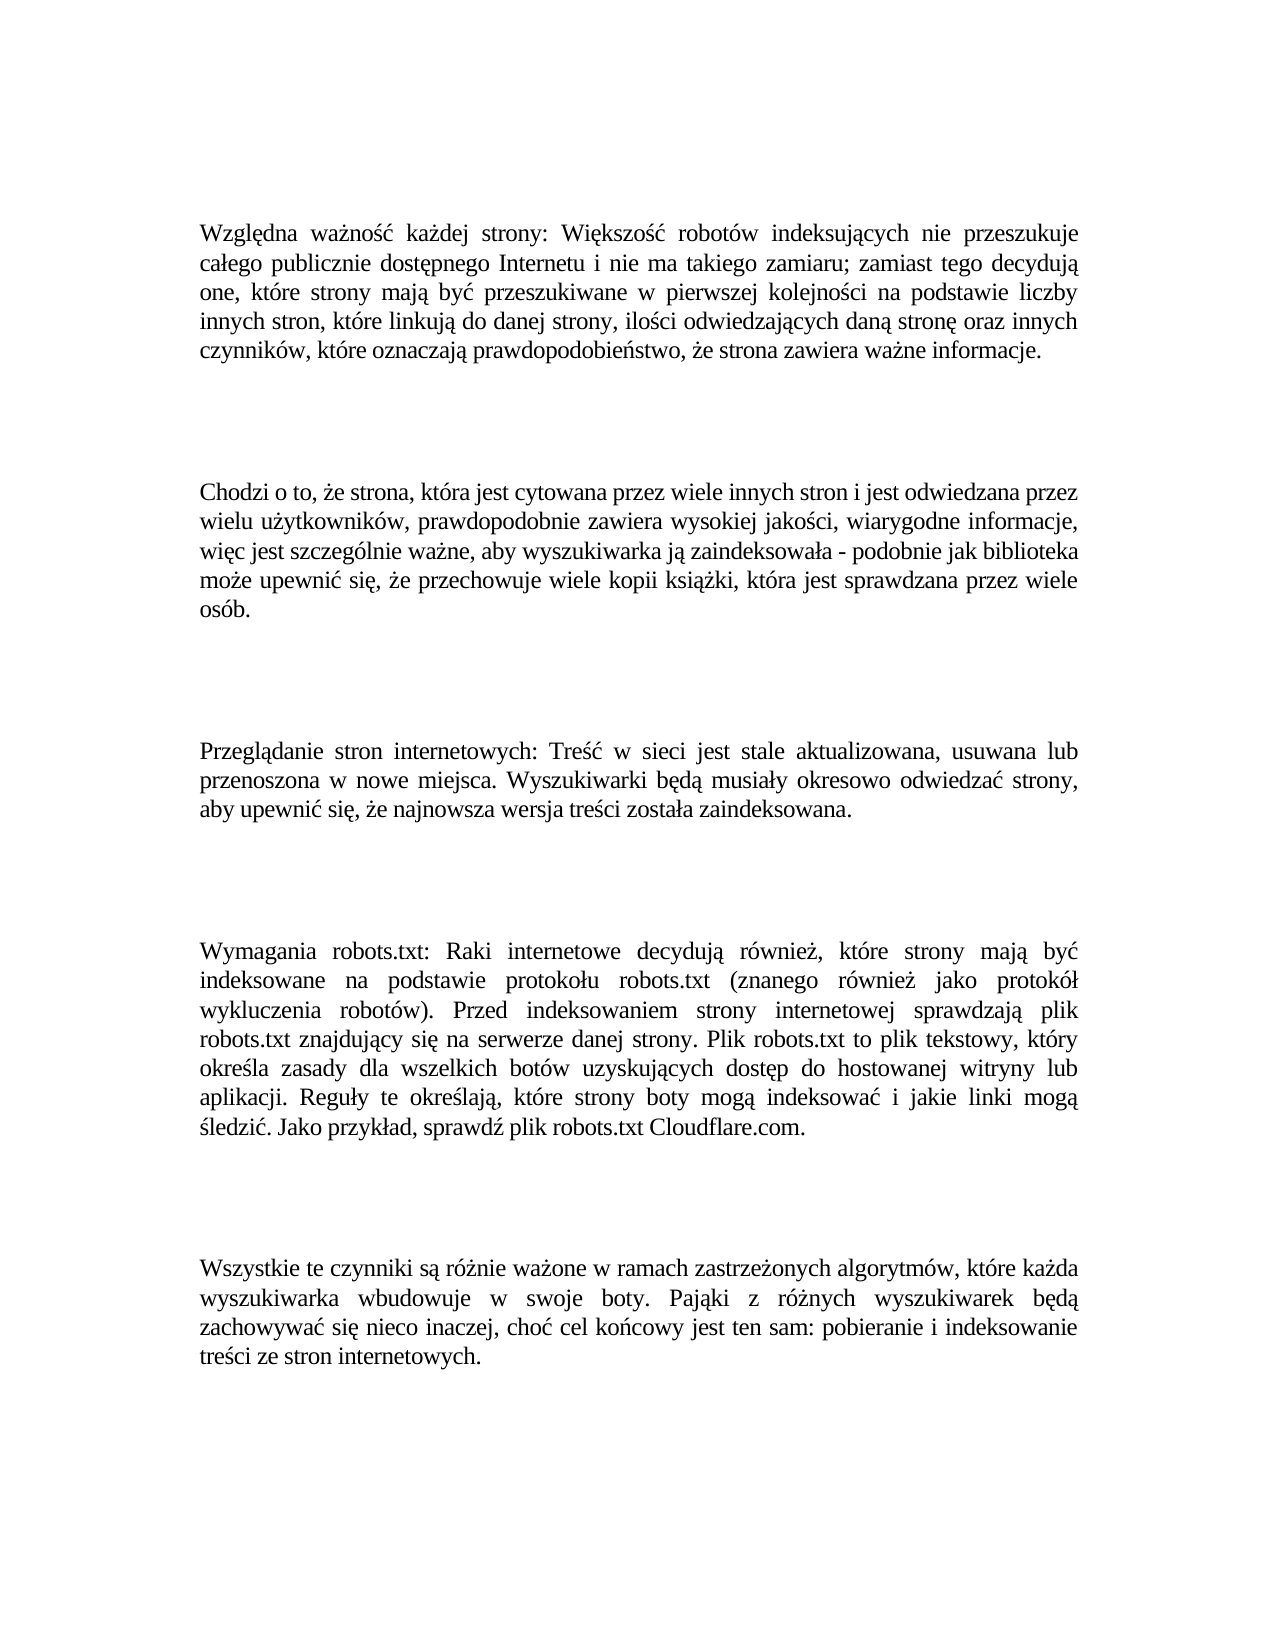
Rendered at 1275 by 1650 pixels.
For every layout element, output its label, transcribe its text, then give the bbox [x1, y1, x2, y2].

text Przeglądanie stron internetowych: Treść w sieci jest stale aktualizowana, usuwana lub przenoszona w nowe miejsca. Wyszukiwarki będą musiały okresowo odwiedzać strony, aby upewnić się, że najnowsza wersja treści została zaindeksowana. [199, 736, 1079, 823]
text Wymagania robots.txt: Raki internetowe decydują również, które strony mają być indeksowane na podstawie protokołu robots.txt (znanego również jako protokół wykluczenia robotów). Przed indeksowaniem strony internetowej sprawdzają plik robots.txt znajdujący się na serwerze danej strony. Plik robots.txt to plik tekstowy, który określa zasady dla wszelkich botów uzyskujących dostęp do hostowanej witryny lub aplikacji. Reguły te określają, które strony boty mogą indeksować i jakie linki mogą śledzić. Jako przykład, sprawdź plik robots.txt Cloudflare.com. [199, 936, 1079, 1141]
text Wszystkie te czynniki są różnie ważone w ramach zastrzeżonych algorytmów, które każda wyszukiwarka wbudowuje w swoje boty. Pająki z różnych wyszukiwarek będą zachowywać się nieco inaczej, choć cel końcowy jest ten sam: pobieranie i indeksowanie treści ze stron internetowych. [199, 1253, 1079, 1370]
text Względna ważność każdej strony: Większość robotów indeksujących nie przeszukuje całego publicznie dostępnego Internetu i nie ma takiego zamiaru; zamiast tego decydują one, które strony mają być przeszukiwane w pierwszej kolejności na podstawie liczby innych stron, które linkują do danej strony, ilości odwiedzających daną stronę oraz innych czynników, które oznaczają prawdopodobieństwo, że strona zawiera ważne informacje. [199, 218, 1079, 364]
text Chodzi o to, że strona, która jest cytowana przez wiele innych stron i jest odwiedzana przez wielu użytkowników, prawdopodobnie zawiera wysokiej jakości, wiarygodne informacje, więc jest szczególnie ważne, aby wyszukiwarka ją zaindeksowała - podobnie jak biblioteka może upewnić się, że przechowuje wiele kopii książki, która jest sprawdzana przez wiele osób. [199, 477, 1079, 623]
